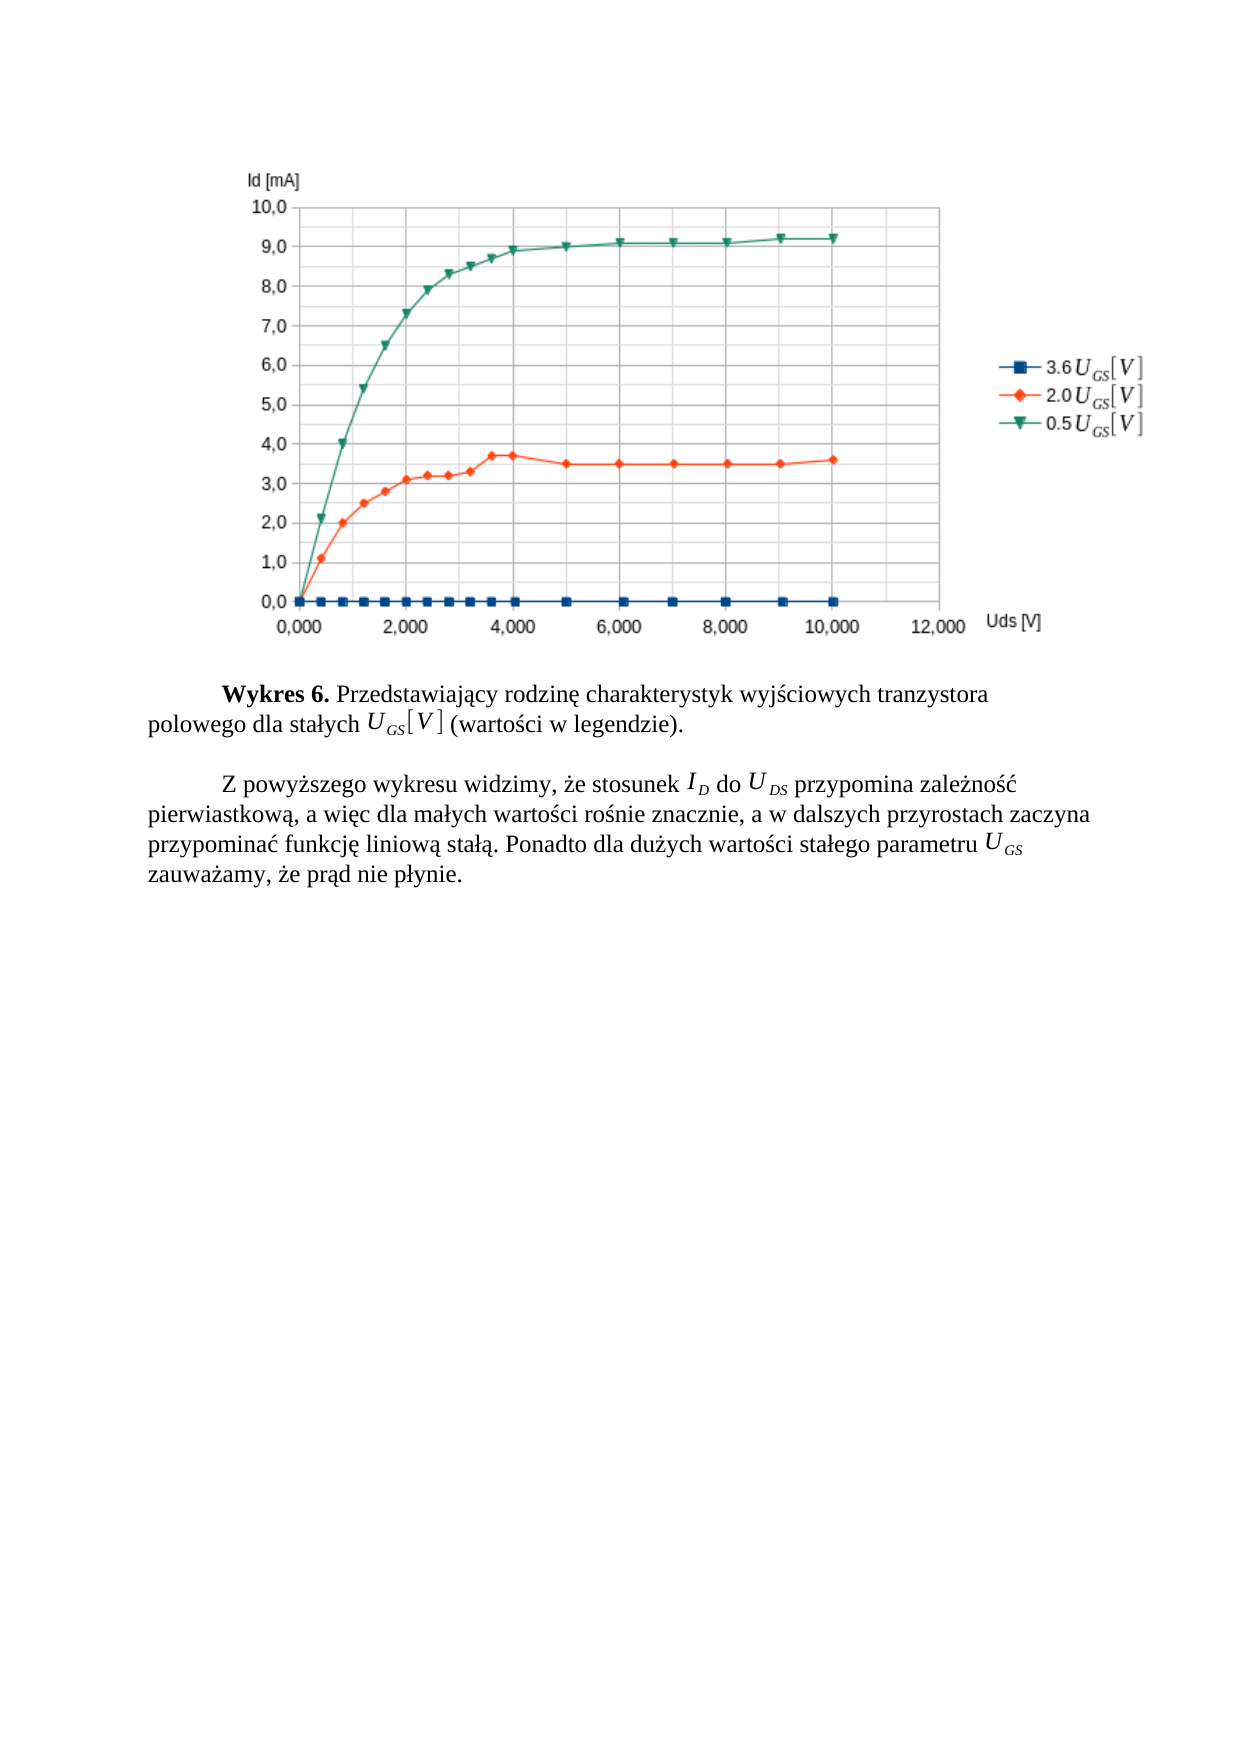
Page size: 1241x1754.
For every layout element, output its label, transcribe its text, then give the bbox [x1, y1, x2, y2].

text Z powyższego wykresu widzimy, że stosunek do przypomina zależność pierwiastkową, a więc dla małych wartości rośnie znacznie, a w dalszych przyrostach zaczyna przypominać funkcję liniową stałą. Ponadto dla dużych wartości stałego parametru zauważamy, że prąd nie płynie. [148, 768, 1093, 888]
picture [221, 147, 1168, 679]
text Wykres 6. Przedstawiający rodzinę charakterystyk wyjściowych tranzystora polowego dla stałych (wartości w legendzie). [148, 679, 1093, 739]
